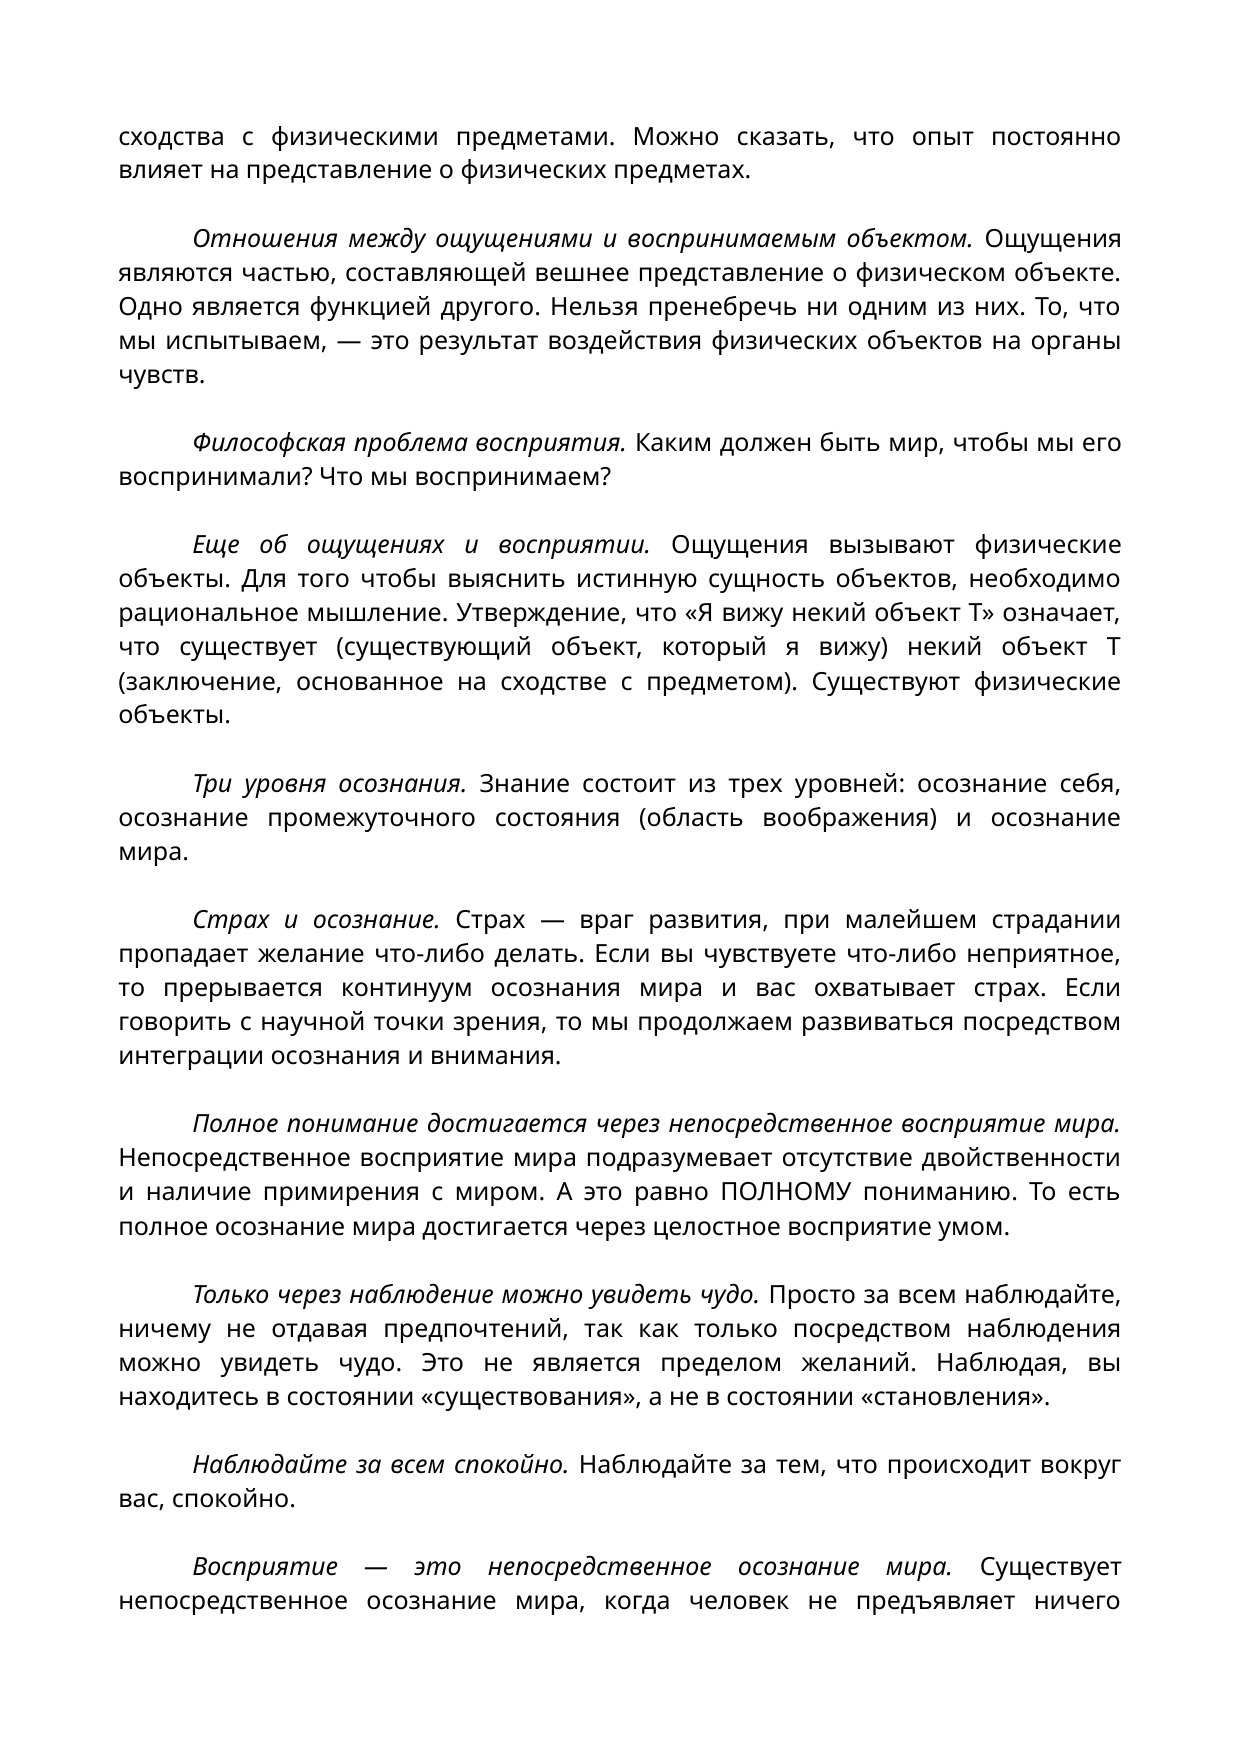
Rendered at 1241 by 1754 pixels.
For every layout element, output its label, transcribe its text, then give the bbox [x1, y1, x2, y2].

text Философская проблема восприятия. Каким должен быть мир, чтобы мы его воспринимали? Что мы воспринимаем? [118, 425, 1122, 493]
text Восприятие — это непосредственное осознание мира. Существует непосредственное осознание мира, когда человек не предъявляет ничего [118, 1549, 1122, 1617]
text Полное понимание достигается через непосредственное восприятие мира. Непосредственное восприятие мира подразумевает отсутствие двойственности и наличие примирения с миром. А это равно ПОЛНОМУ пониманию. То есть полное осознание мира достигается через целостное восприятие умом. [118, 1106, 1122, 1242]
text Только через наблюдение можно увидеть чудо. Просто за всем наблюдайте, ничему не отдавая предпочтений, так как только посредством наблюдения можно увидеть чудо. Это не является пределом желаний. Наблюдая, вы находитесь в состоянии «существования», а не в состоянии «становления». [118, 1276, 1122, 1412]
text Отношения между ощущениями и воспринимаемым объектом. Ощущения являются частью, составляющей вешнее представление о физическом объекте. Одно является функцией другого. Нельзя пренебречь ни одним из них. То, что мы испытываем, — это результат воздействия физических объектов на органы чувств. [118, 220, 1122, 391]
text Страх и осознание. Страх — враг развития, при малейшем страдании пропадает желание что-либо делать. Если вы чувствуете что-либо неприятное, то прерывается континуум осознания мира и вас охватывает страх. Если говорить с научной точки зрения, то мы продолжаем развиваться посредством интеграции осознания и внимания. [118, 902, 1122, 1072]
text Наблюдайте за всем спокойно. Наблюдайте за тем, что происходит вокруг вас, спокойно. [118, 1447, 1122, 1515]
text Еще об ощущениях и восприятии. Ощущения вызывают физические объекты. Для того чтобы выяснить истинную сущность объектов, необходимо рациональное мышление. Утверждение, что «Я вижу некий объект Т» означает, что существует (существующий объект, который я вижу) некий объект Т (заключение, основанное на сходстве с предметом). Существуют физические объекты. [118, 527, 1122, 731]
text сходства с физическими предметами. Можно сказать, что опыт постоянно влияет на представление о физических предметах. [118, 118, 1122, 186]
text Три уровня осознания. Знание состоит из трех уровней: осознание себя, осознание промежуточного состояния (область воображения) и осознание мира. [118, 765, 1122, 867]
